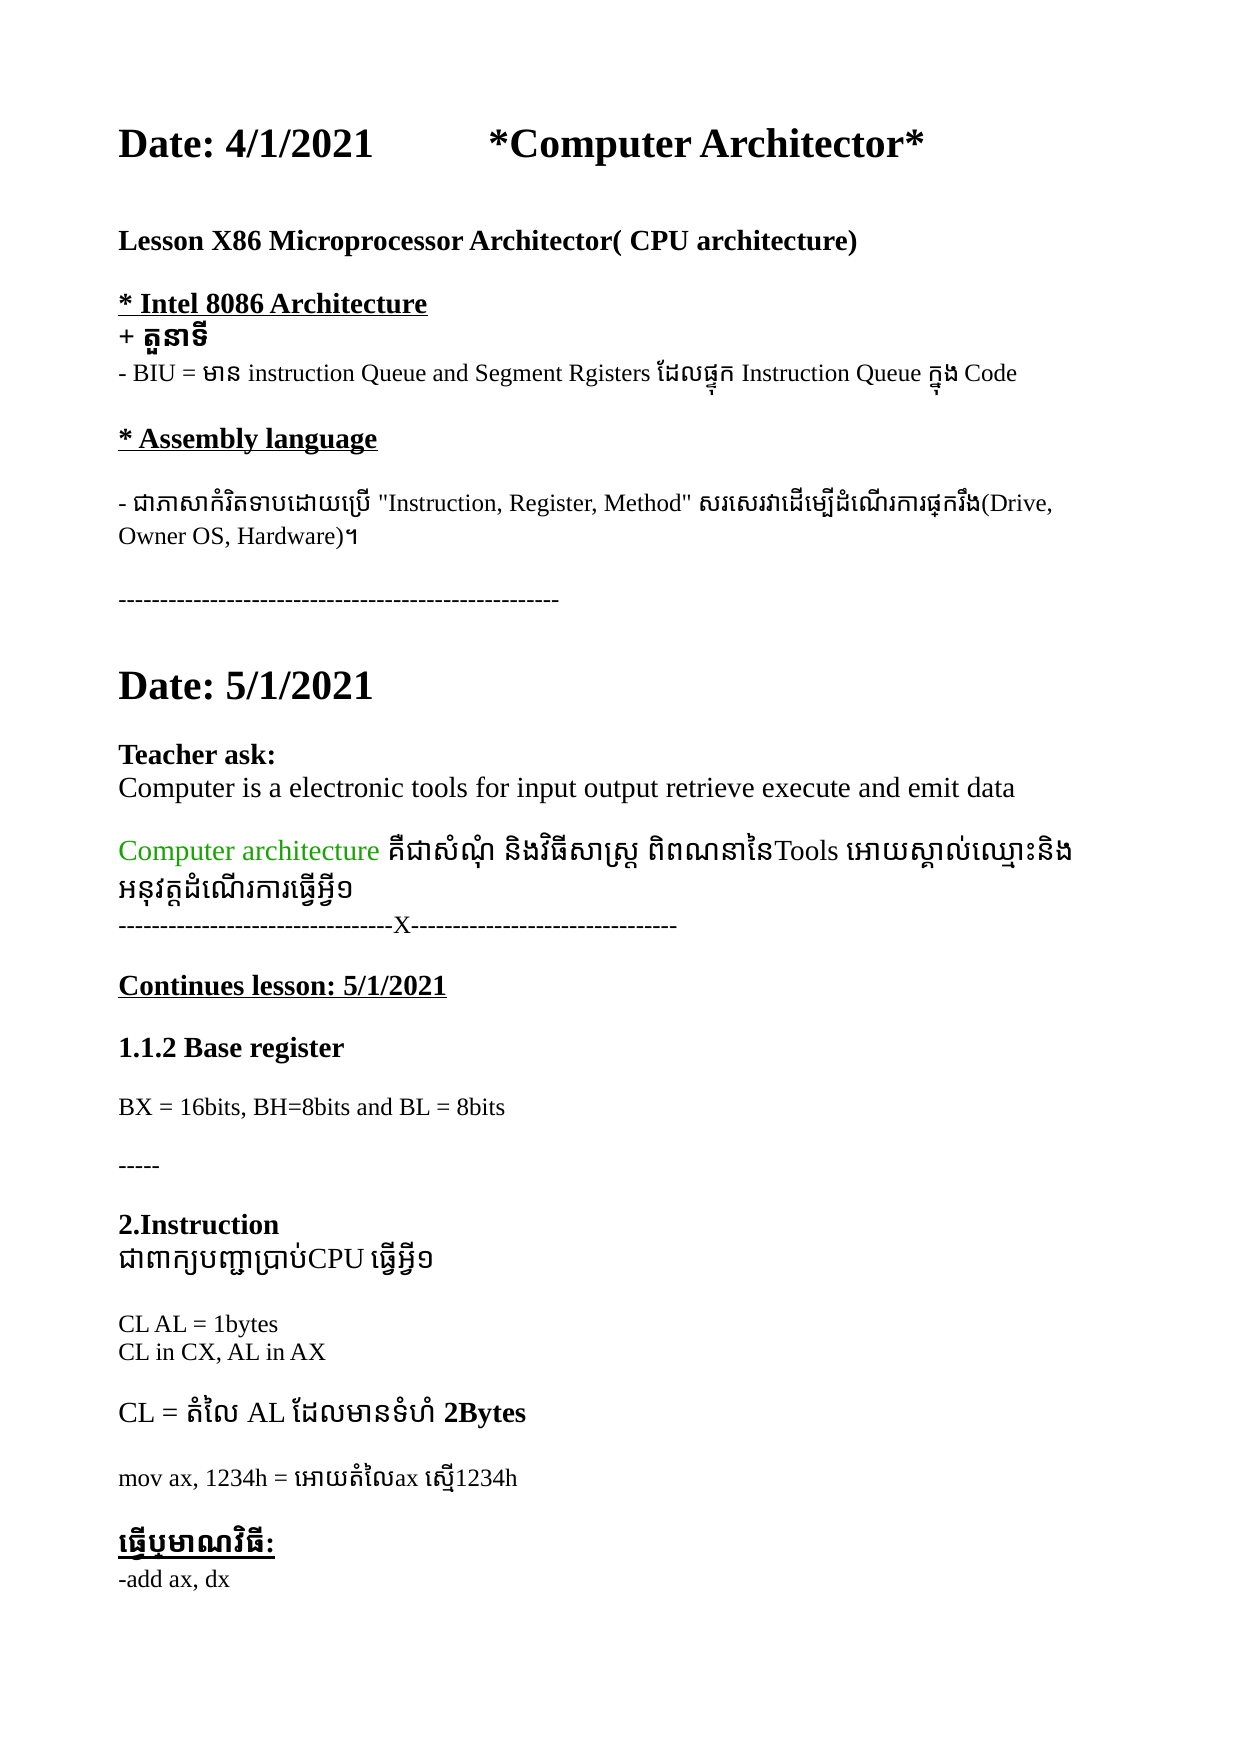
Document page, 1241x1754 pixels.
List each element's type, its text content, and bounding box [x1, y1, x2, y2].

text CL in CX, AL in AX [118, 1337, 1122, 1366]
text Continues lesson: 5/1/2021 [118, 968, 1122, 1001]
text Date: 4/1/2021 *Computer Architector* [118, 118, 1122, 166]
text BX = 16bits, BH=8bits and BL = 8bits [118, 1092, 1122, 1121]
text -add ax, dx [118, 1564, 1122, 1593]
text CL AL = 1bytes [118, 1309, 1122, 1337]
text 2.Instruction [118, 1207, 1122, 1241]
text Computer is a electronic tools for input output retrieve execute and emit data [118, 771, 1122, 804]
text 1.1.2 Base register [118, 1030, 1122, 1063]
text - ជាភាសាកំរិតទាបដោយប្រើ "Instruction, Register, Method" សរសេរវាដើម្បើដំណើរការផ្នែករឹង(Drive, Owner OS, Hardware)។ [118, 488, 1122, 555]
text * Assembly language [118, 421, 1122, 454]
text Teacher ask: [118, 737, 1122, 771]
text * Intel 8086 Architecture [118, 286, 1122, 319]
text + តួនាទី [118, 319, 1122, 358]
text ធ្វើប្រមាណវិធី: [118, 1525, 1122, 1564]
text Date: 5/1/2021 [118, 660, 1122, 708]
text Lesson X86 Microprocessor Architector( CPU architecture) [118, 223, 1122, 257]
text CL = តំលៃ AL ដែលមានទំហំ 2Bytes [118, 1395, 1122, 1434]
text - BIU = មាន instruction Queue and Segment Rgisters ដែលផ្ទុក Instruction Queue ក្នុងCode [118, 358, 1122, 392]
text ---------------------------------X-------------------------------- [118, 910, 1122, 939]
text ជាពាក្យបញ្ជាប្រាប់CPUធ្វើអ្វី១ [118, 1241, 1122, 1280]
text mov ax, 1234h = អោយតំលៃax ស្មើ1234h [118, 1463, 1122, 1496]
text Computer architecture គឺជាសំណុំ និងវិធីសាស្រ្ត ពិពណនានៃTools អោយស្គាល់ឈ្មោះនិងអនុវត្តដំណើរការធ្វើអ្វី១ [118, 833, 1122, 910]
text ----------------------------------------------------- [118, 584, 1122, 612]
text ----- [118, 1150, 1122, 1178]
